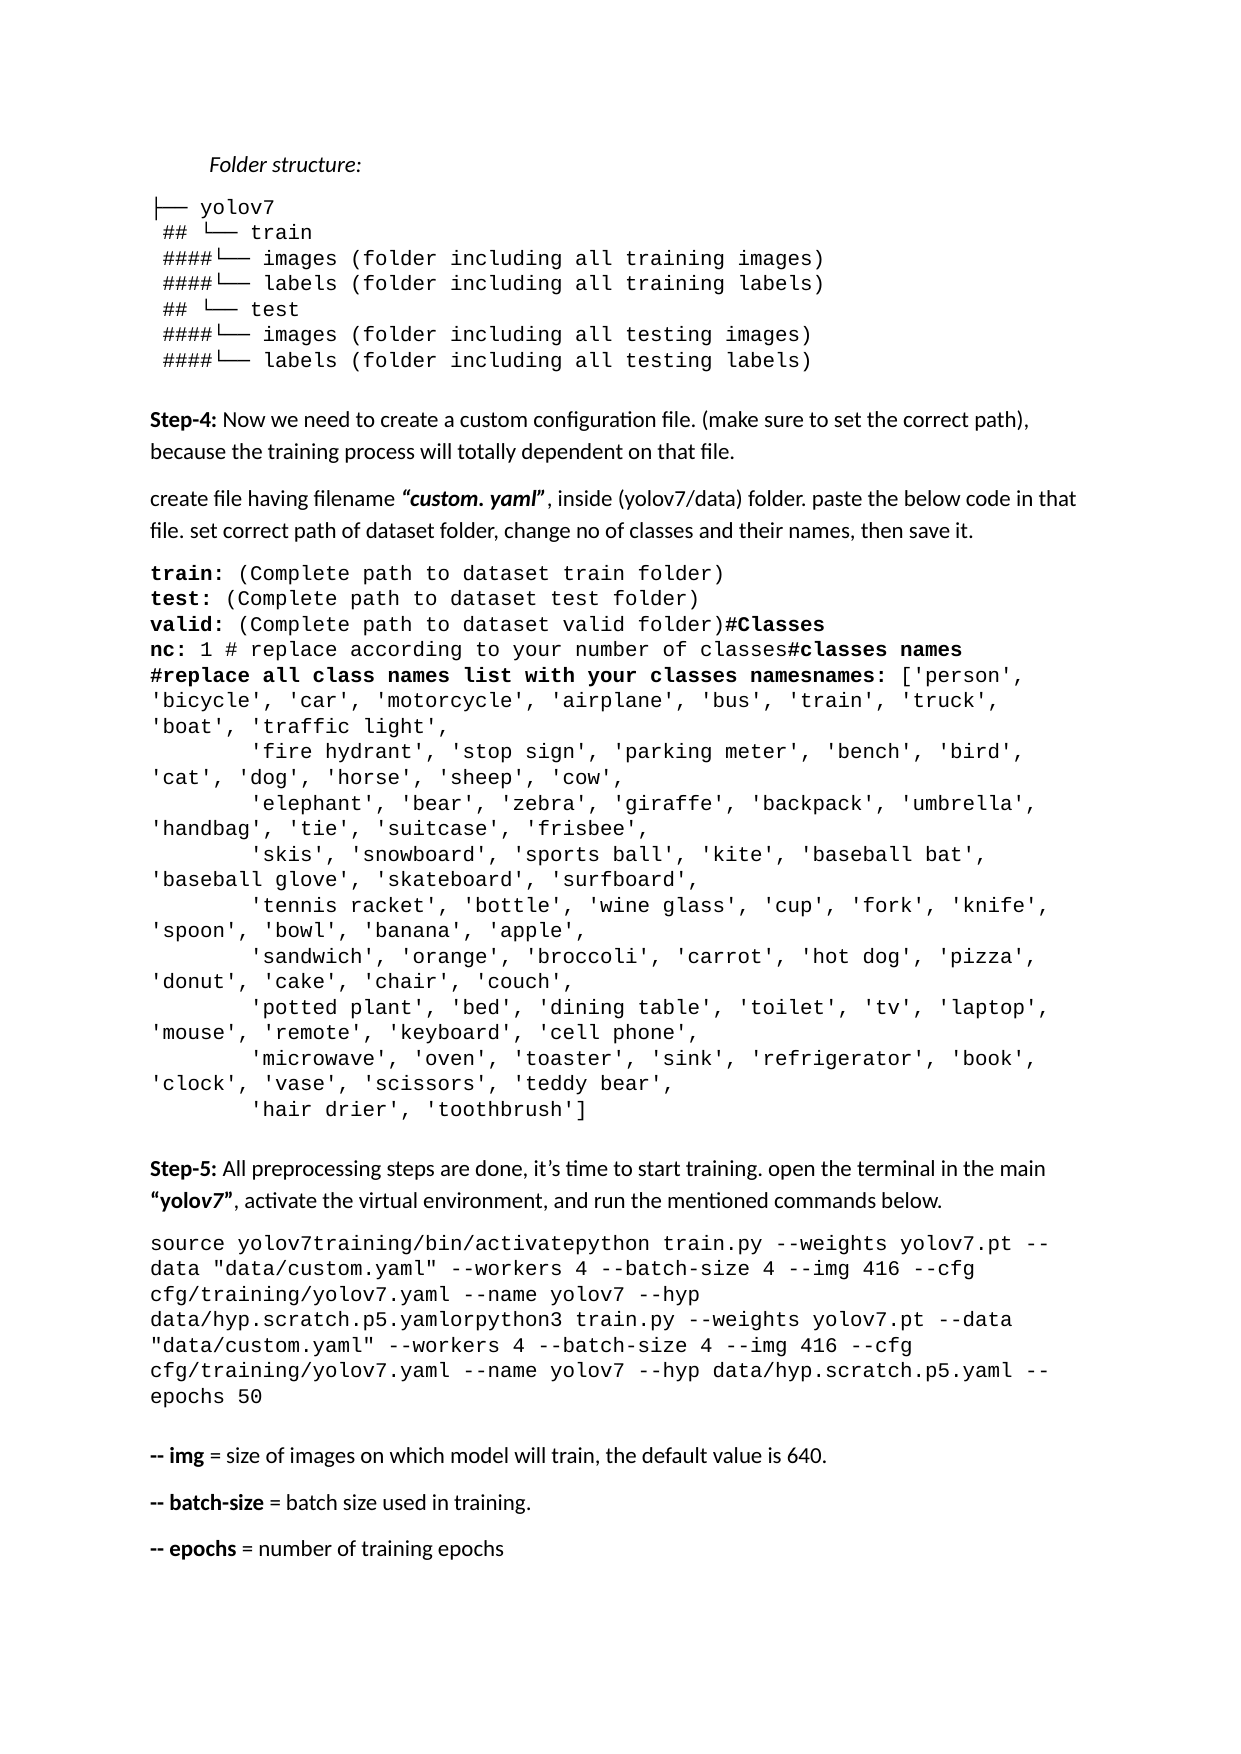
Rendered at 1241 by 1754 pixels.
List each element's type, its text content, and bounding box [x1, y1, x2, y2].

text 'potted plant', 'bed', 'dining table', 'toilet', 'tv', 'laptop', 'mouse', 'remote', 'keyboard', 'cell phone', [150, 997, 1090, 1046]
text source yolov7training/bin/activatepython train.py --weights yolov7.pt --data "data/custom.yaml" --workers 4 --batch-size 4 --img 416 --cfg cfg/training/yolov7.yaml --name yolov7 --hyp data/hyp.scratch.p5.yamlorpython3 train.py --weights yolov7.pt --data "data/custom.yaml" --workers 4 --batch-size 4 --img 416 --cfg cfg/training/yolov7.yaml --name yolov7 --hyp data/hyp.scratch.p5.yaml --epochs 50 [150, 1233, 1090, 1409]
text Step-5: All preprocessing steps are done, it’s time to start training. open the terminal in the main “yolov7”, activate the virtual environment, and run the mentioned commands below. [150, 1154, 1090, 1214]
text ├── yolov7 [157, 197, 1090, 220]
text 'microwave', 'oven', 'toaster', 'sink', 'refrigerator', 'book', 'clock', 'vase', 'scissors', 'teddy bear', [150, 1048, 1090, 1097]
text 'tennis racket', 'bottle', 'wine glass', 'cup', 'fork', 'knife', 'spoon', 'bowl', 'banana', 'apple', [150, 894, 1090, 944]
text -- img = size of images on which model will train, the default value is 640. [150, 1441, 1090, 1469]
text ####└── images (folder including all testing images) [150, 324, 1090, 348]
text test: (Complete path to dataset test folder) [150, 588, 1090, 612]
text #replace all class names list with your classes namesnames: ['person', 'bicycle', 'car', 'motorcycle', 'airplane', 'bus', 'train', 'truck', 'boat', 'traffic light', [150, 665, 1090, 739]
text ## └── train [150, 222, 1090, 246]
text ## └── test [150, 299, 1090, 322]
text valid: (Complete path to dataset valid folder)#Classes [150, 614, 1090, 637]
text train: (Complete path to dataset train folder) [150, 563, 1090, 586]
text 'hair drier', 'toothbrush'] [150, 1099, 1090, 1122]
text 'elephant', 'bear', 'zebra', 'giraffe', 'backpack', 'umbrella', 'handbag', 'tie', 'suitcase', 'frisbee', [150, 792, 1090, 842]
text Folder structure: [209, 150, 1031, 178]
text create file having filename “custom. yaml”, inside (yolov7/data) folder. paste the below code in that file. set correct path of dataset folder, change no of classes and their names, then save it. [150, 484, 1090, 544]
text 'skis', 'snowboard', 'sports ball', 'kite', 'baseball bat', 'baseball glove', 'skateboard', 'surfboard', [150, 843, 1090, 893]
text -- batch-size = batch size used in training. [150, 1488, 1090, 1516]
text 'fire hydrant', 'stop sign', 'parking meter', 'bench', 'bird', 'cat', 'dog', 'horse', 'sheep', 'cow', [150, 741, 1090, 791]
text nc: 1 # replace according to your number of classes#classes names [150, 639, 1090, 663]
text -- epochs = number of training epochs [150, 1534, 1090, 1562]
text ####└── labels (folder including all training labels) [150, 273, 1090, 297]
text ####└── labels (folder including all testing labels) [150, 350, 1090, 373]
text ####└── images (folder including all training images) [150, 248, 1090, 271]
text 'sandwich', 'orange', 'broccoli', 'carrot', 'hot dog', 'pizza', 'donut', 'cake', 'chair', 'couch', [150, 946, 1090, 995]
text Step-4: Now we need to create a custom configuration file. (make sure to set the correct path), because the training process will totally dependent on that file. [150, 405, 1090, 465]
